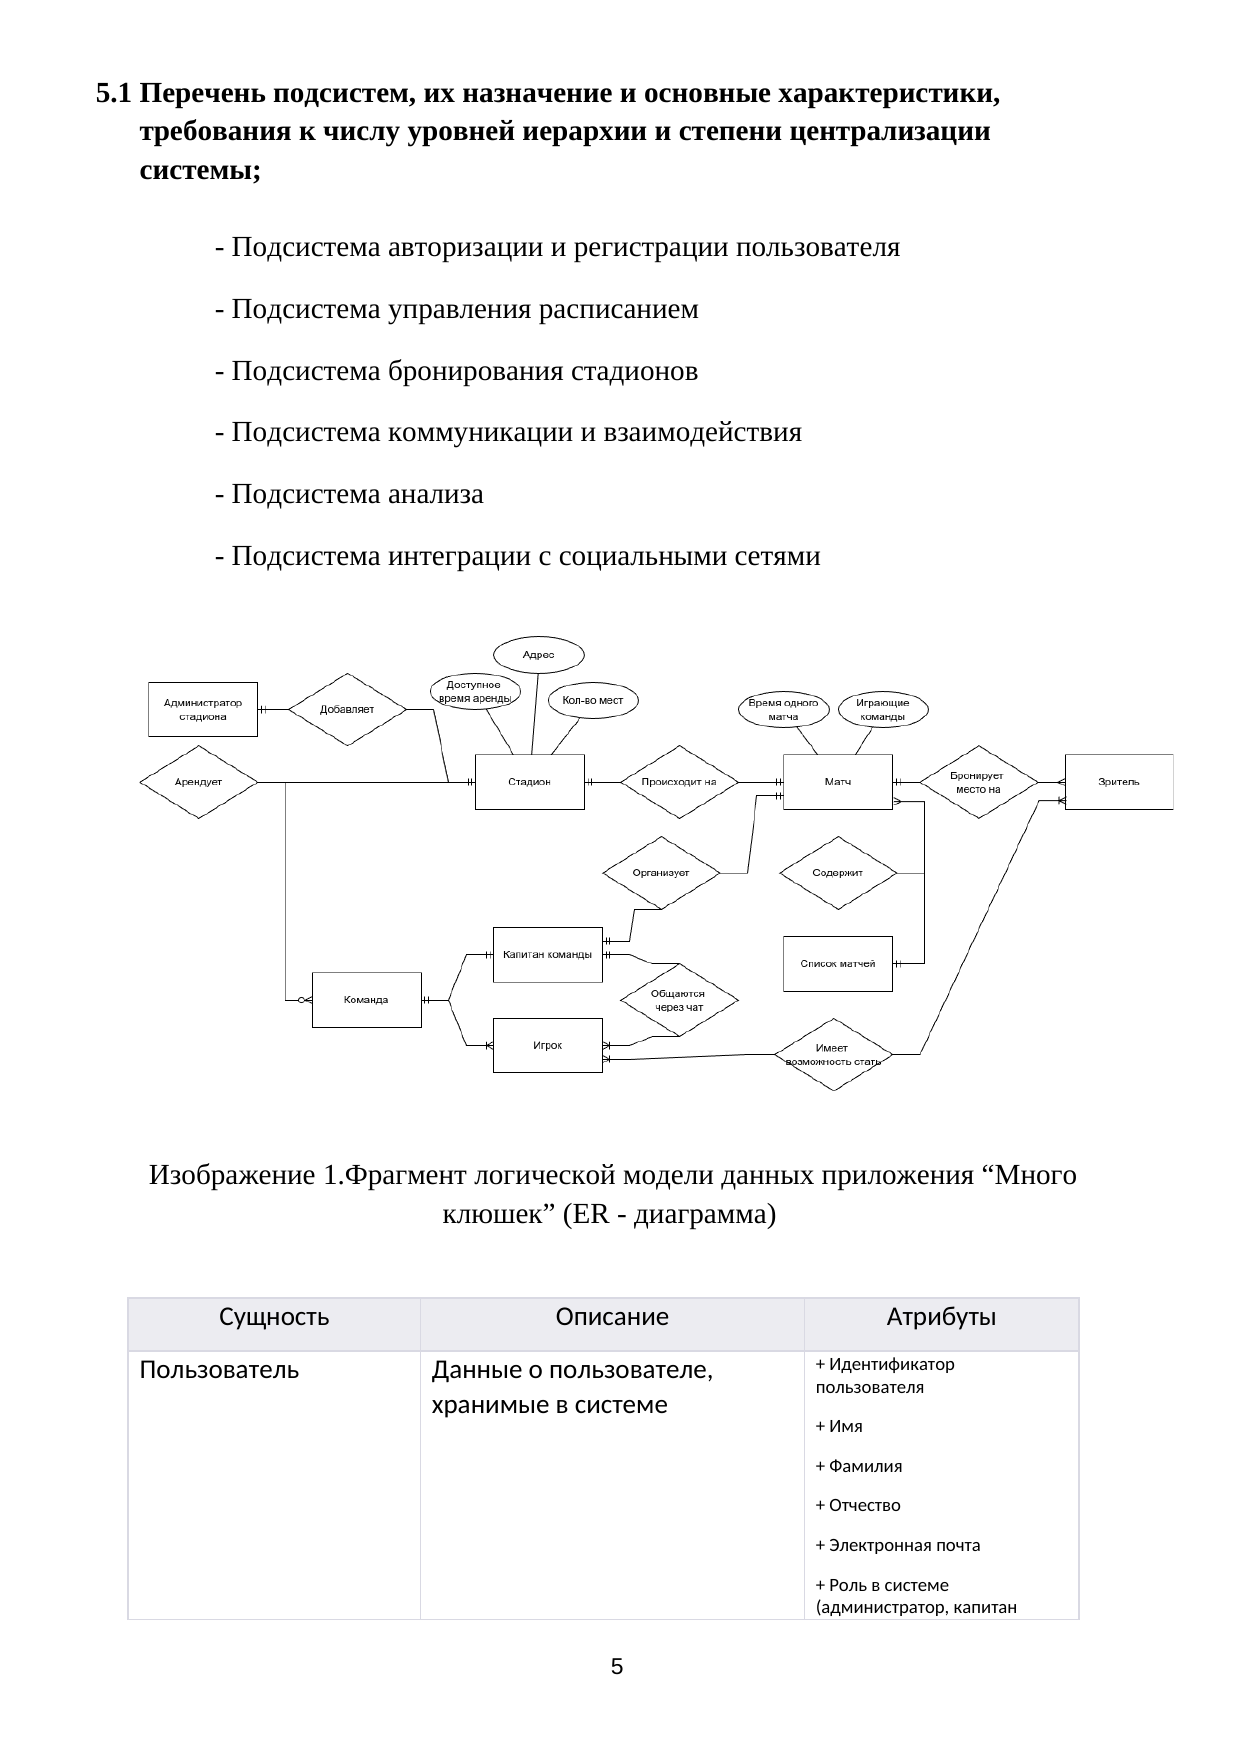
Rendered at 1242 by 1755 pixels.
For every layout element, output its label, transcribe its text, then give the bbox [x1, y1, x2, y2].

table_header Сущность [129, 1299, 420, 1350]
text Изображение 1.Фрагмент логической модели данных приложения “Много клюшек” (ER - диаграмма) [139, 1119, 1079, 1229]
text - Подсистема авторизации и регистрации пользователя [139, 229, 1173, 263]
table_header Описание [421, 1299, 804, 1350]
picture [139, 636, 1174, 1091]
table_cell + Идентификатор пользователя + Имя + Фамилия + Отчество + Электронная почта + Роль в системе (администратор, капитан [805, 1352, 1078, 1619]
table_header Атрибуты [805, 1299, 1078, 1350]
text - Подсистема бронирования стадионов [139, 353, 1173, 386]
text - Подсистема управления расписанием [139, 291, 1173, 324]
text - Подсистема коммуникации и взаимодействия [139, 414, 1173, 448]
list Перечень подсистем, их назначение и основные характеристики, требования к числу уровней иерархии и степени централизации системы; [96, 75, 1074, 186]
table_cell Данные о пользователе, хранимые в системе [421, 1352, 804, 1619]
text - Подсистема интеграции с социальными сетями [139, 538, 1173, 572]
table_cell Пользователь [129, 1352, 420, 1619]
text - Подсистема анализа [139, 476, 1173, 510]
